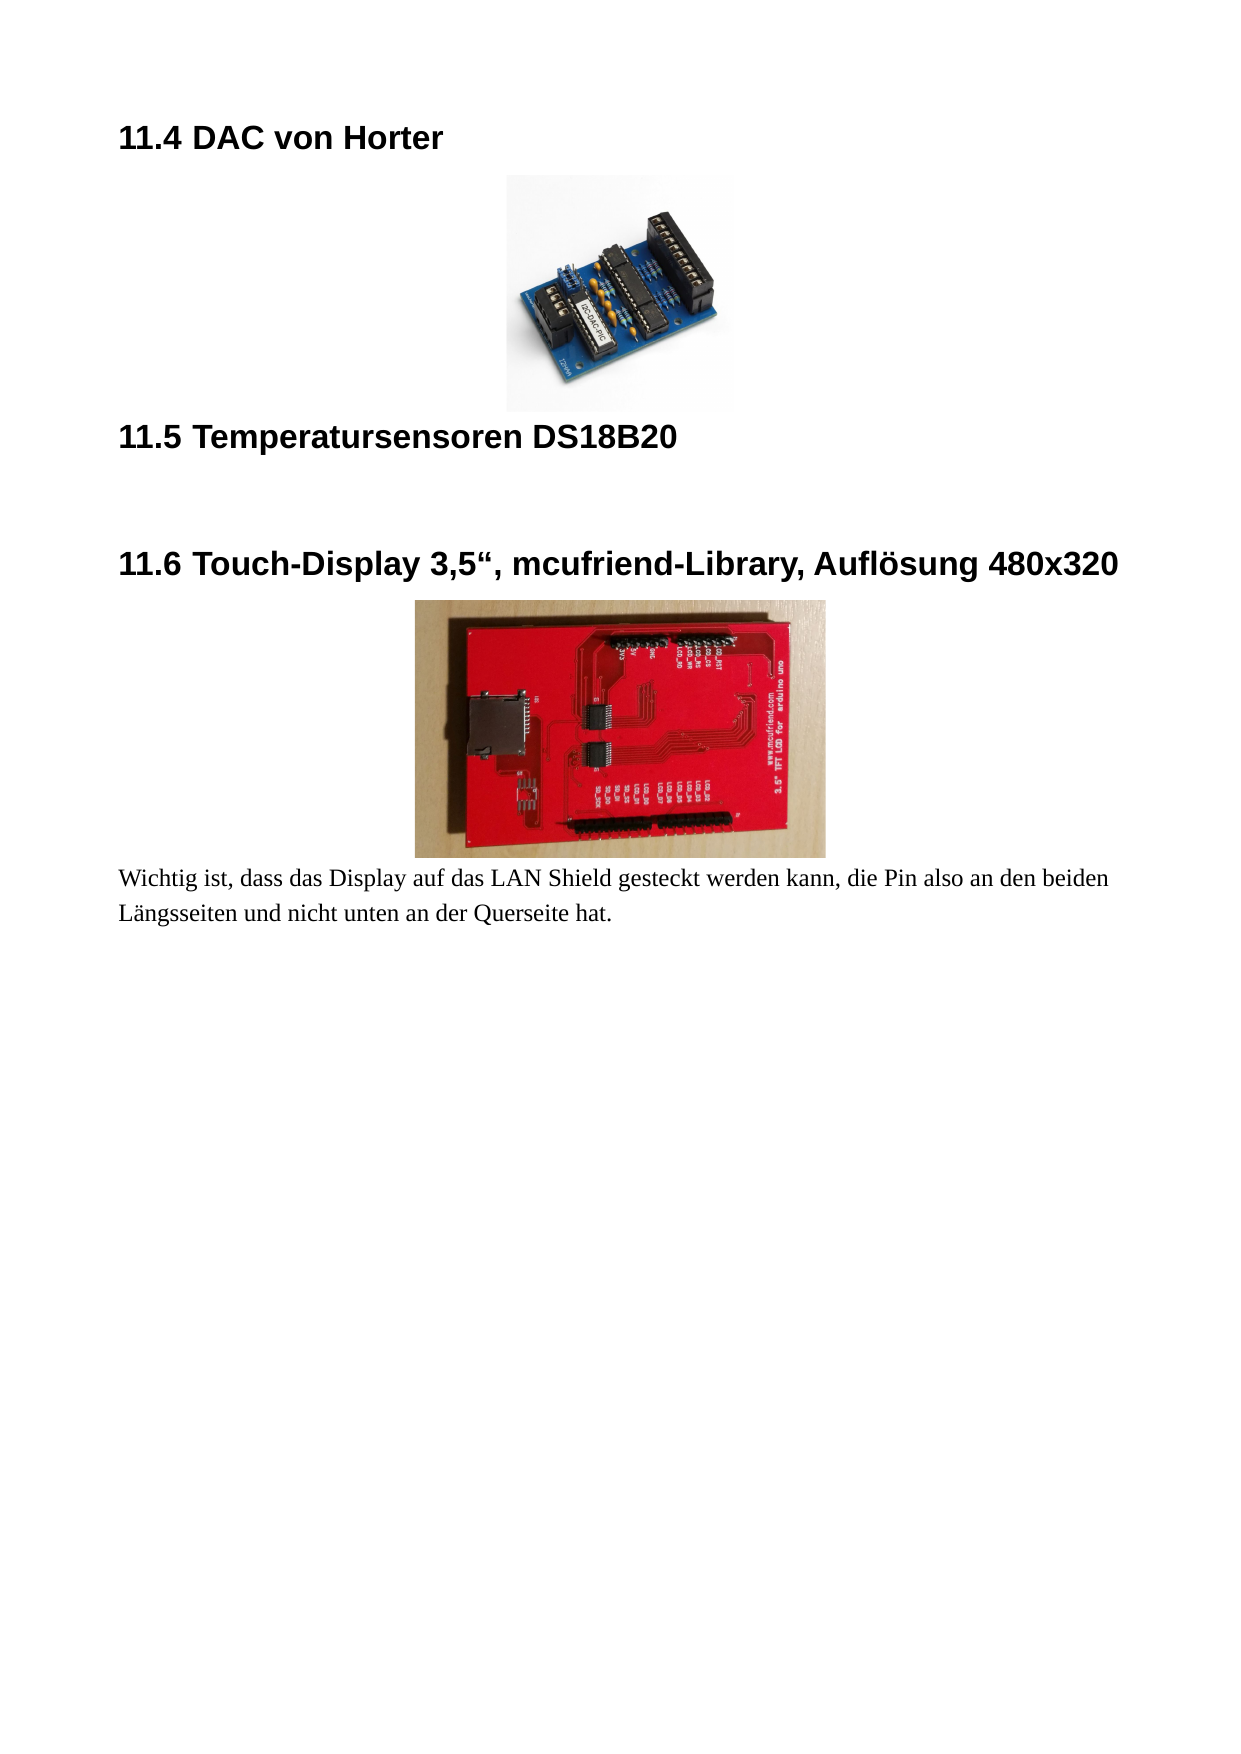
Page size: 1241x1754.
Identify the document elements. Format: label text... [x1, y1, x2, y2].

text Wichtig ist, dass das Display auf das LAN Shield gesteckt werden kann, die Pin also an den beiden Längsseiten und nicht unten an der Querseite hat. [118, 601, 1122, 927]
picture [506, 175, 734, 412]
subtitle DAC von Horter [118, 118, 1122, 157]
picture [414, 600, 826, 858]
subtitle Touch-Display 3,5“, mcufriend-Library, Auflösung 480x320 [118, 544, 1122, 582]
subtitle Temperatursensoren DS18B20 [118, 196, 1122, 456]
